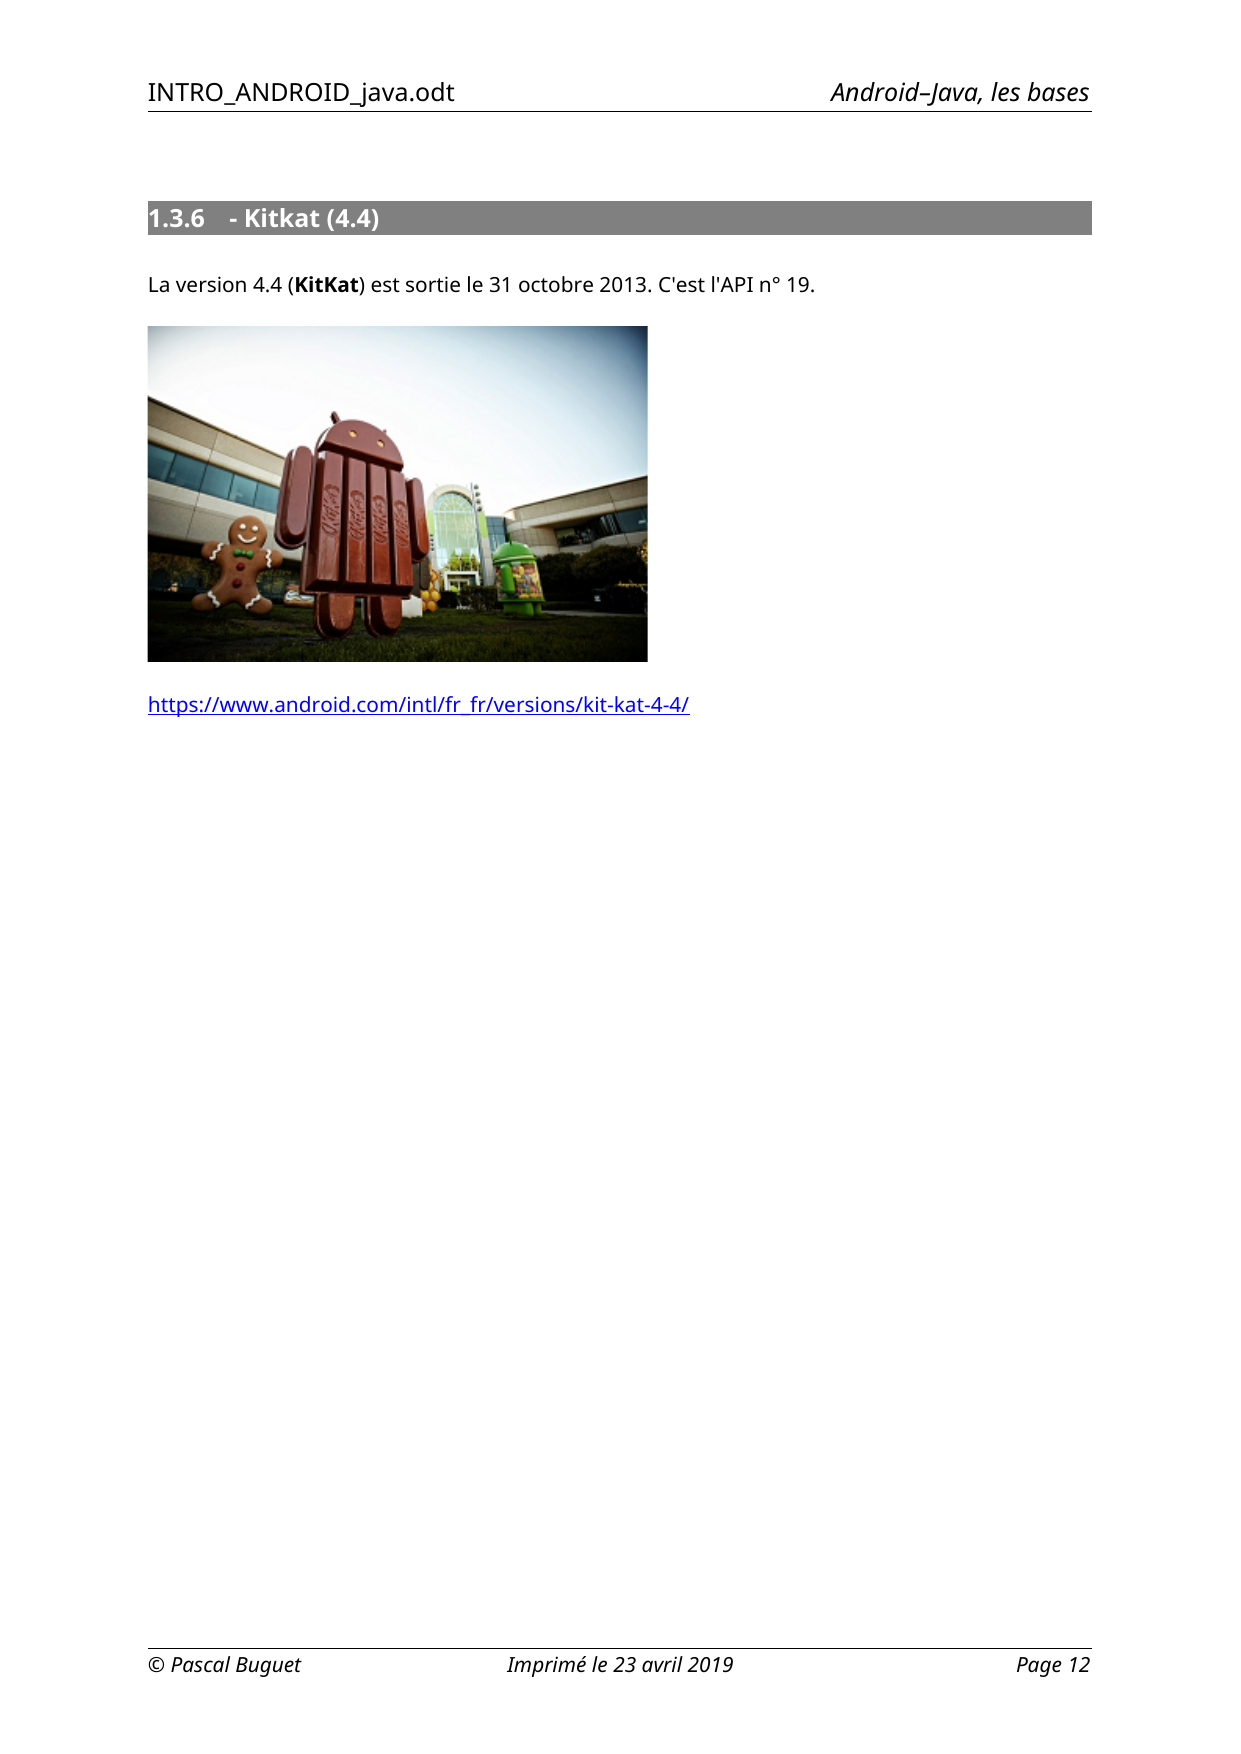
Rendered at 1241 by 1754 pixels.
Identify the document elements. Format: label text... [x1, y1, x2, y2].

subtitle - Kitkat (4.4) [148, 201, 1092, 235]
text La version 4.4 (KitKat) est sortie le 31 octobre 2013. C'est l'API n° 19. [148, 270, 1092, 298]
text https://www.android.com/intl/fr_fr/versions/kit-kat-4-4/ [148, 690, 1092, 718]
